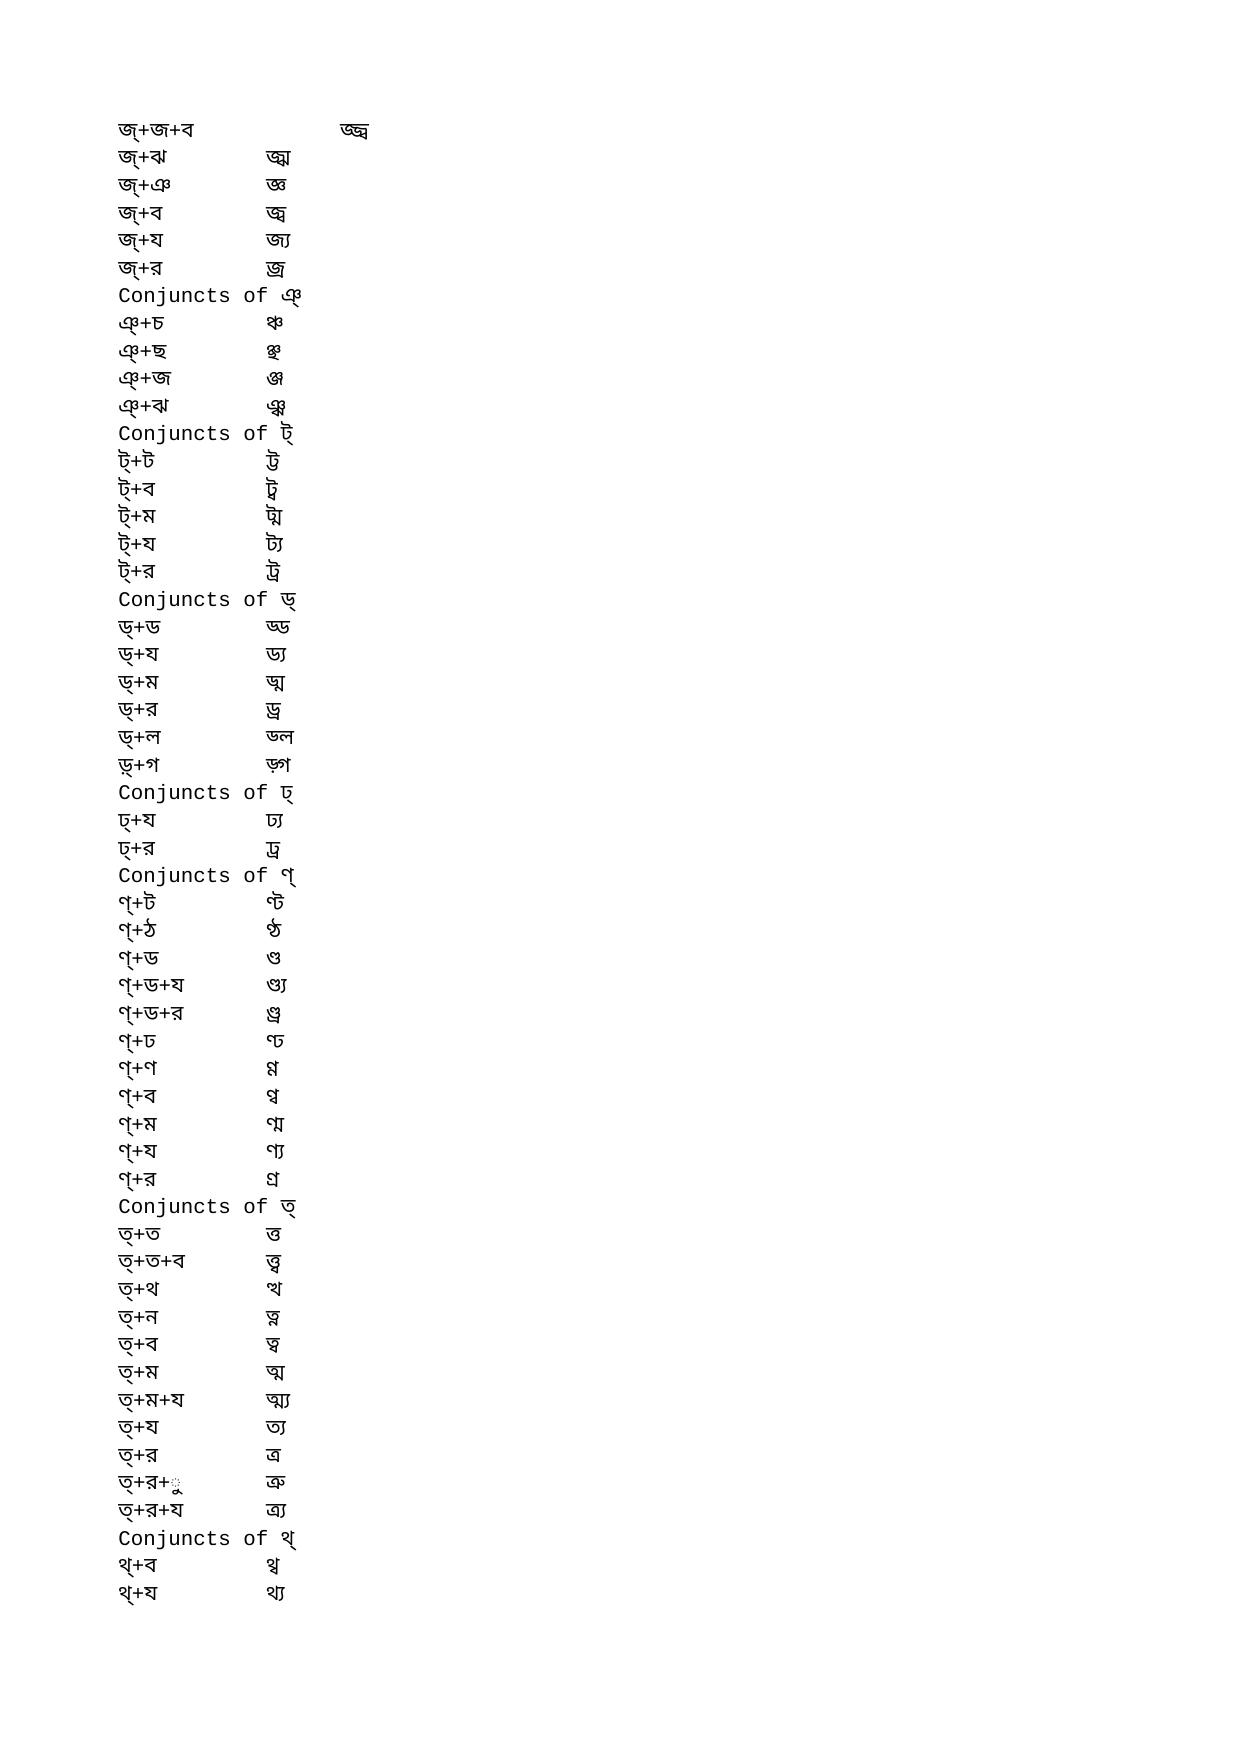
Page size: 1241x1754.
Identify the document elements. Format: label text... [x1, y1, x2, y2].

text ঢ্‌+য ঢ্য [118, 808, 1122, 836]
text ত্‌+র ত্র [118, 1443, 1122, 1471]
text ণ্‌+ঠ ণ্ঠ [118, 919, 1122, 946]
text ণ্‌+ড ণ্ড [118, 946, 1122, 974]
text থ্‌+য থ্য [118, 1581, 1122, 1609]
text ড্‌+ল ড্ল [118, 725, 1122, 753]
text ড়্‌+গ ড়্গ [118, 753, 1122, 781]
text ত্‌+য ত্য [118, 1416, 1122, 1443]
text ত্‌+ম+য ত্ম্য [118, 1388, 1122, 1416]
text Conjuncts of ট্ [118, 422, 1122, 449]
text ঞ্‌+ছ ঞ্ছ [118, 339, 1122, 367]
text ণ্‌+ড+র ণ্ড্র [118, 1001, 1122, 1029]
text ট্‌+ট ট্ট [118, 449, 1122, 477]
text জ্‌+র জ্র [118, 256, 1122, 284]
text জ্‌+ব জ্ব [118, 201, 1122, 228]
text ড্‌+ম ড্ম [118, 670, 1122, 698]
text ণ্‌+ড+য ণ্ড্য [118, 974, 1122, 1001]
text ণ্‌+ট ণ্ট [118, 891, 1122, 919]
text থ্‌+ব থ্ব [118, 1553, 1122, 1581]
text জ্‌+ঝ জ্ঝ [118, 146, 1122, 173]
text Conjuncts of ঞ্ [118, 284, 1122, 311]
text জ্‌+ঞ জ্ঞ [118, 173, 1122, 201]
text ণ্‌+র ণ্র [118, 1167, 1122, 1195]
text ড্‌+য ড্য [118, 643, 1122, 670]
text ড্‌+ড ড্ড [118, 615, 1122, 643]
text জ্‌+জ+ব জ্জ্ব [118, 118, 1122, 146]
text ঢ্‌+র ঢ্র [118, 836, 1122, 863]
text ণ্‌+ঢ ণ্ঢ [118, 1029, 1122, 1057]
text জ্‌+য জ্য [118, 228, 1122, 256]
text ঞ্‌+চ ঞ্চ [118, 311, 1122, 339]
text Conjuncts of ঢ্ [118, 781, 1122, 808]
text ট্‌+য ট্য [118, 532, 1122, 560]
text Conjuncts of ত্ [118, 1195, 1122, 1222]
text ণ্‌+য ণ্য [118, 1139, 1122, 1167]
text ত্‌+র+য ত্র্য [118, 1498, 1122, 1526]
text ত্‌+থ ত্থ [118, 1277, 1122, 1305]
text Conjuncts of ণ্‌ [118, 863, 1122, 891]
text ট্‌+র ট্র [118, 560, 1122, 587]
text ণ্‌+ণ ণ্ণ [118, 1057, 1122, 1084]
text ত্‌+র+ু ত্রু [118, 1471, 1122, 1498]
text ণ্‌+ব ণ্ব [118, 1084, 1122, 1112]
text ত্‌+ব ত্ব [118, 1333, 1122, 1360]
text ত্‌+ত ত্ত [118, 1222, 1122, 1250]
text ঞ্‌+ঝ ঞ্ঝ [118, 394, 1122, 422]
text ড্‌+র ড্র [118, 698, 1122, 725]
text Conjuncts of থ্‌ [118, 1526, 1122, 1553]
text ঞ্‌+জ ঞ্জ [118, 367, 1122, 394]
text ত্‌+ন ত্ন [118, 1305, 1122, 1333]
text ত্‌+ম ত্ম [118, 1360, 1122, 1388]
text ট্‌+ব ট্ব [118, 477, 1122, 504]
text ত্‌+ত+ব ত্ত্ব [118, 1250, 1122, 1277]
text ণ্‌+ম ণ্ম [118, 1112, 1122, 1139]
text Conjuncts of ড্‌ [118, 587, 1122, 615]
text ট্‌+ম ট্ম [118, 504, 1122, 532]
